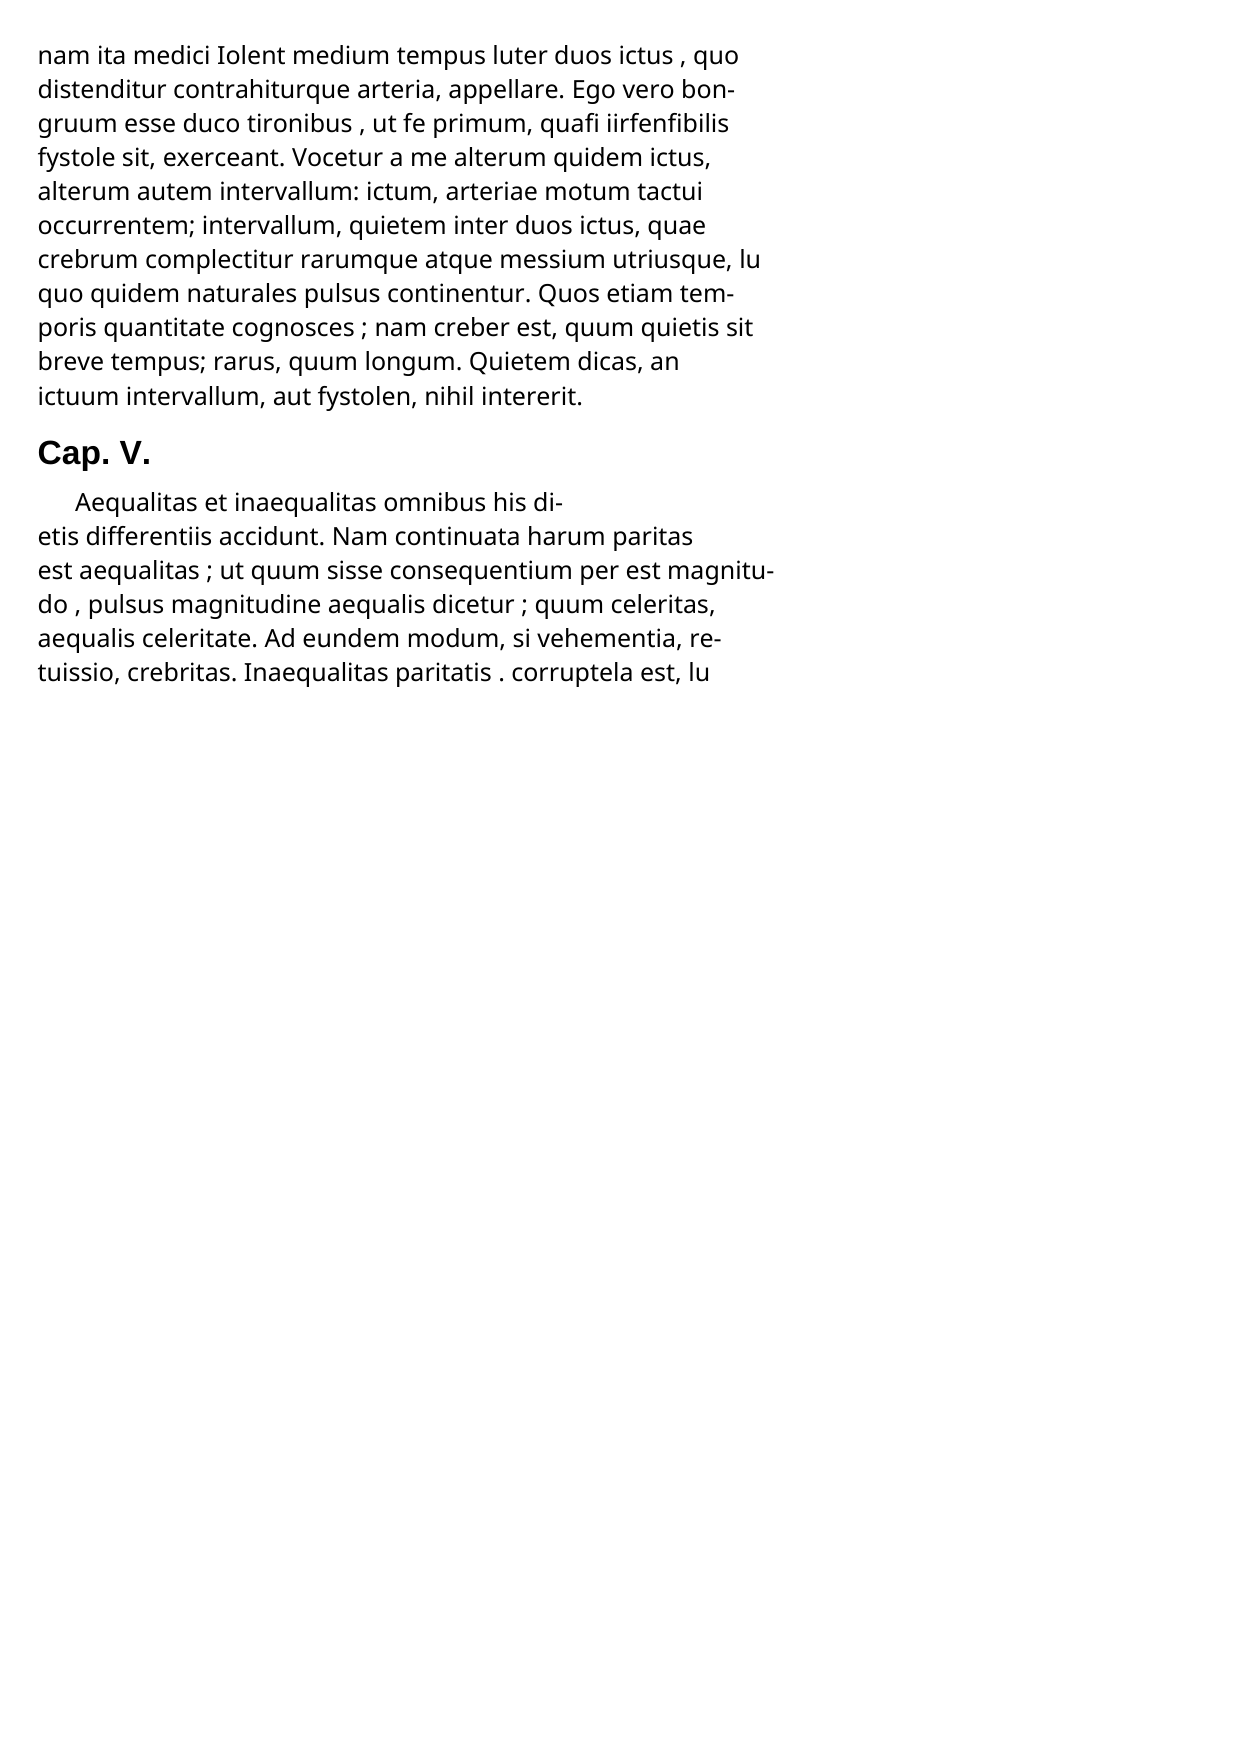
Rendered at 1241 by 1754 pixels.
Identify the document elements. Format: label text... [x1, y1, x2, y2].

text nam ita medici Iolent medium tempus luter duos ictus , quo distenditur contrahiturque arteria, appellare. Ego vero bon- gruum esse duco tironibus , ut fe primum, quafi iirfenfibilis fystole sit, exerceant. Vocetur a me alterum quidem ictus, alterum autem intervallum: ictum, arteriae motum tactui occurrentem; intervallum, quietem inter duos ictus, quae crebrum complectitur rarumque atque messium utriusque, lu quo quidem naturales pulsus continentur. Quos etiam tem- poris quantitate cognosces ; nam creber est, quum quietis sit breve tempus; rarus, quum longum. Quietem dicas, an ictuum intervallum, aut fystolen, nihil intererit. [37, 37, 1203, 412]
text Aequalitas et inaequalitas omnibus his di- etis differentiis accidunt. Nam continuata harum paritas est aequalitas ; ut quum sisse consequentium per est magnitu- do , pulsus magnitudine aequalis dicetur ; quum celeritas, aequalis celeritate. Ad eundem modum, si vehementia, re- tuissio, crebritas. Inaequalitas paritatis . corruptela est, lu [37, 484, 1203, 688]
subtitle Cap. V. [37, 433, 1203, 472]
